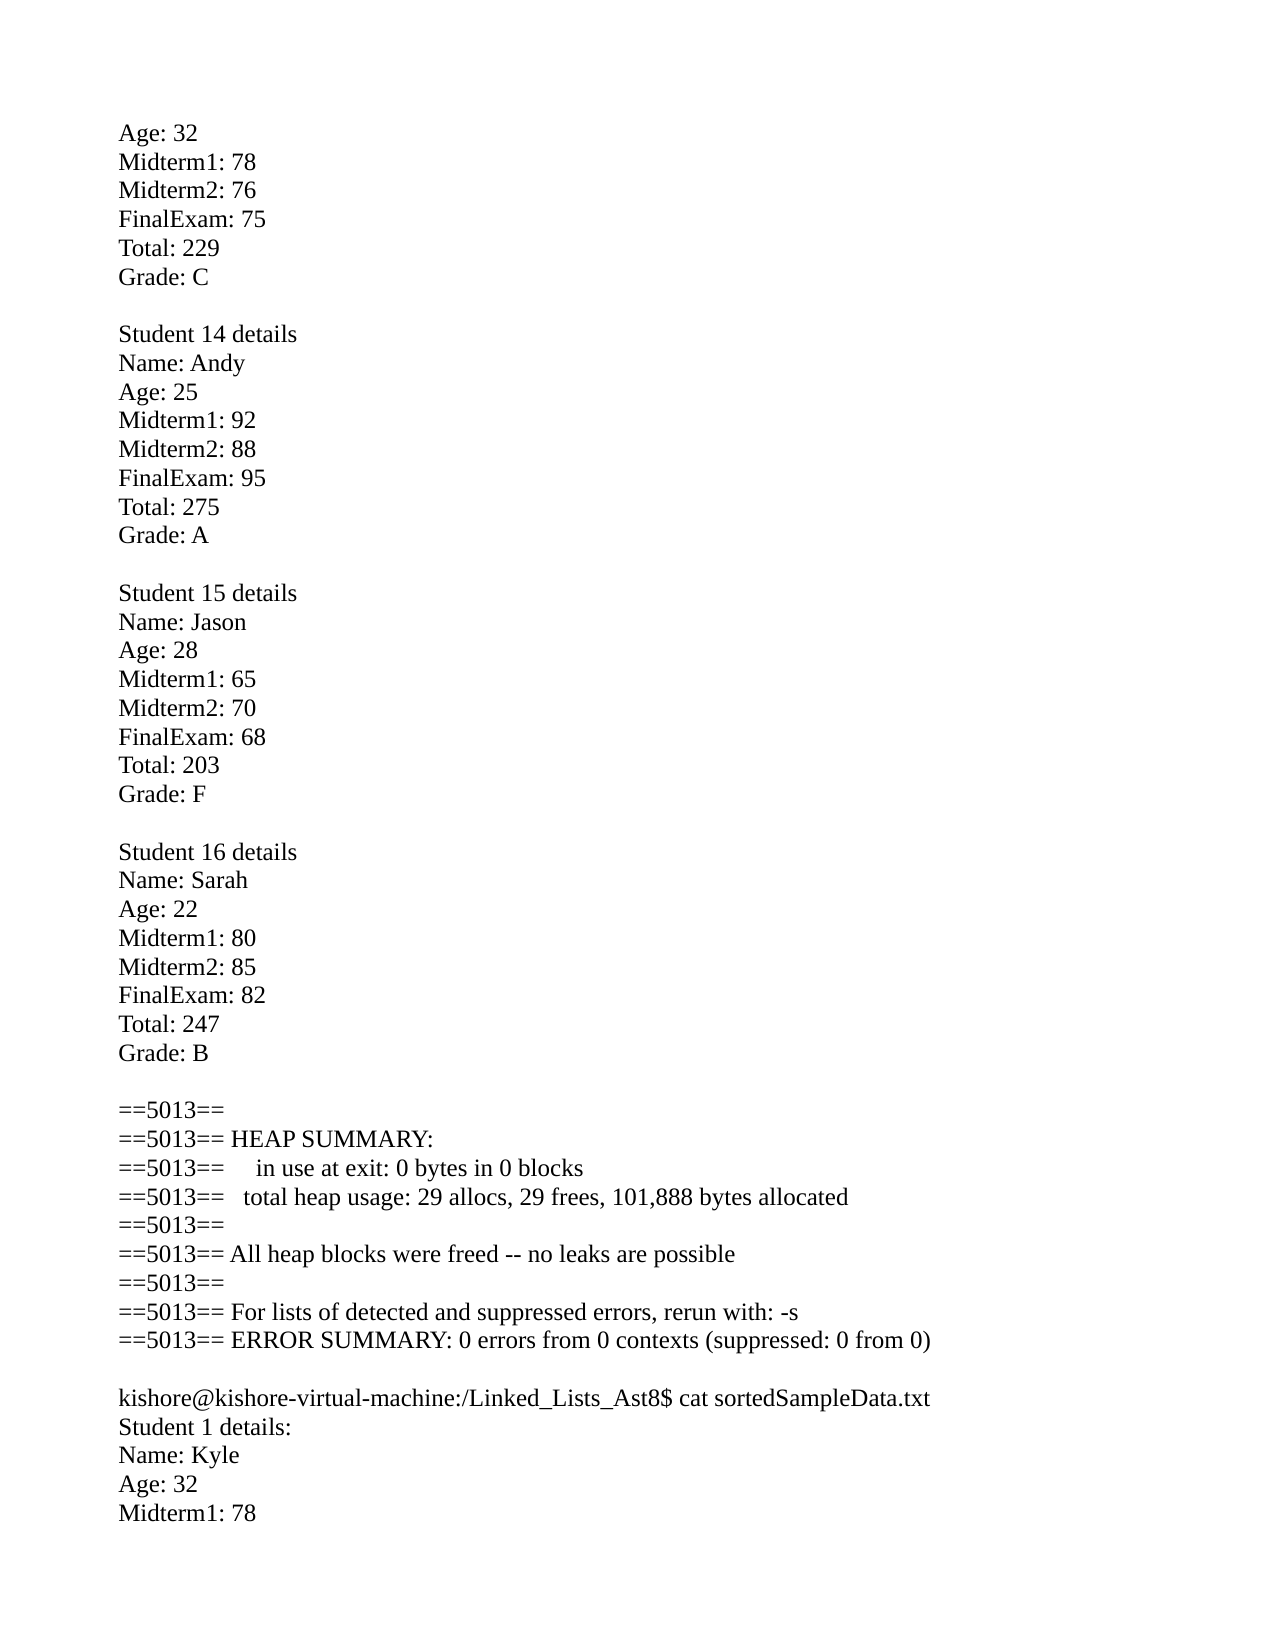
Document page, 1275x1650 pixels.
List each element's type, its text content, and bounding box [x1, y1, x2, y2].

text Midterm2: 88 [118, 434, 1157, 463]
text ==5013== ERROR SUMMARY: 0 errors from 0 contexts (suppressed: 0 from 0) [118, 1326, 1157, 1354]
text Age: 32 [118, 1469, 1157, 1498]
text Midterm2: 76 [118, 176, 1157, 204]
text Age: 25 [118, 377, 1157, 406]
text Midterm1: 65 [118, 664, 1157, 693]
text Total: 203 [118, 751, 1157, 779]
text Grade: B [118, 1038, 1157, 1067]
text Midterm1: 78 [118, 147, 1157, 176]
text Total: 247 [118, 1009, 1157, 1038]
text FinalExam: 95 [118, 463, 1157, 492]
text FinalExam: 75 [118, 204, 1157, 233]
text Name: Andy [118, 348, 1157, 377]
text FinalExam: 68 [118, 722, 1157, 751]
text Student 1 details: [118, 1412, 1157, 1441]
text Student 15 details [118, 578, 1157, 607]
text Age: 28 [118, 636, 1157, 664]
text Grade: A [118, 521, 1157, 549]
text FinalExam: 82 [118, 981, 1157, 1009]
text Age: 32 [118, 118, 1157, 147]
text Midterm1: 92 [118, 406, 1157, 434]
text Midterm1: 78 [118, 1498, 1157, 1527]
text Grade: C [118, 262, 1157, 291]
text Grade: F [118, 779, 1157, 808]
text ==5013== [118, 1211, 1157, 1239]
text kishore@kishore-virtual-machine:/Linked_Lists_Ast8$ cat sortedSampleData.txt [118, 1383, 1157, 1412]
text Name: Sarah [118, 866, 1157, 894]
text Student 16 details [118, 837, 1157, 866]
text ==5013== total heap usage: 29 allocs, 29 frees, 101,888 bytes allocated [118, 1182, 1157, 1211]
text ==5013== For lists of detected and suppressed errors, rerun with: -s [118, 1297, 1157, 1326]
text Student 14 details [118, 319, 1157, 348]
text ==5013== in use at exit: 0 bytes in 0 blocks [118, 1153, 1157, 1182]
text Name: Jason [118, 607, 1157, 636]
text ==5013== [118, 1268, 1157, 1297]
text Age: 22 [118, 894, 1157, 923]
text ==5013== HEAP SUMMARY: [118, 1124, 1157, 1153]
text ==5013== All heap blocks were freed -- no leaks are possible [118, 1239, 1157, 1268]
text ==5013== [118, 1096, 1157, 1124]
text Midterm2: 85 [118, 952, 1157, 981]
text Name: Kyle [118, 1441, 1157, 1469]
text Midterm2: 70 [118, 693, 1157, 722]
text Midterm1: 80 [118, 923, 1157, 952]
text Total: 275 [118, 492, 1157, 521]
text Total: 229 [118, 233, 1157, 262]
